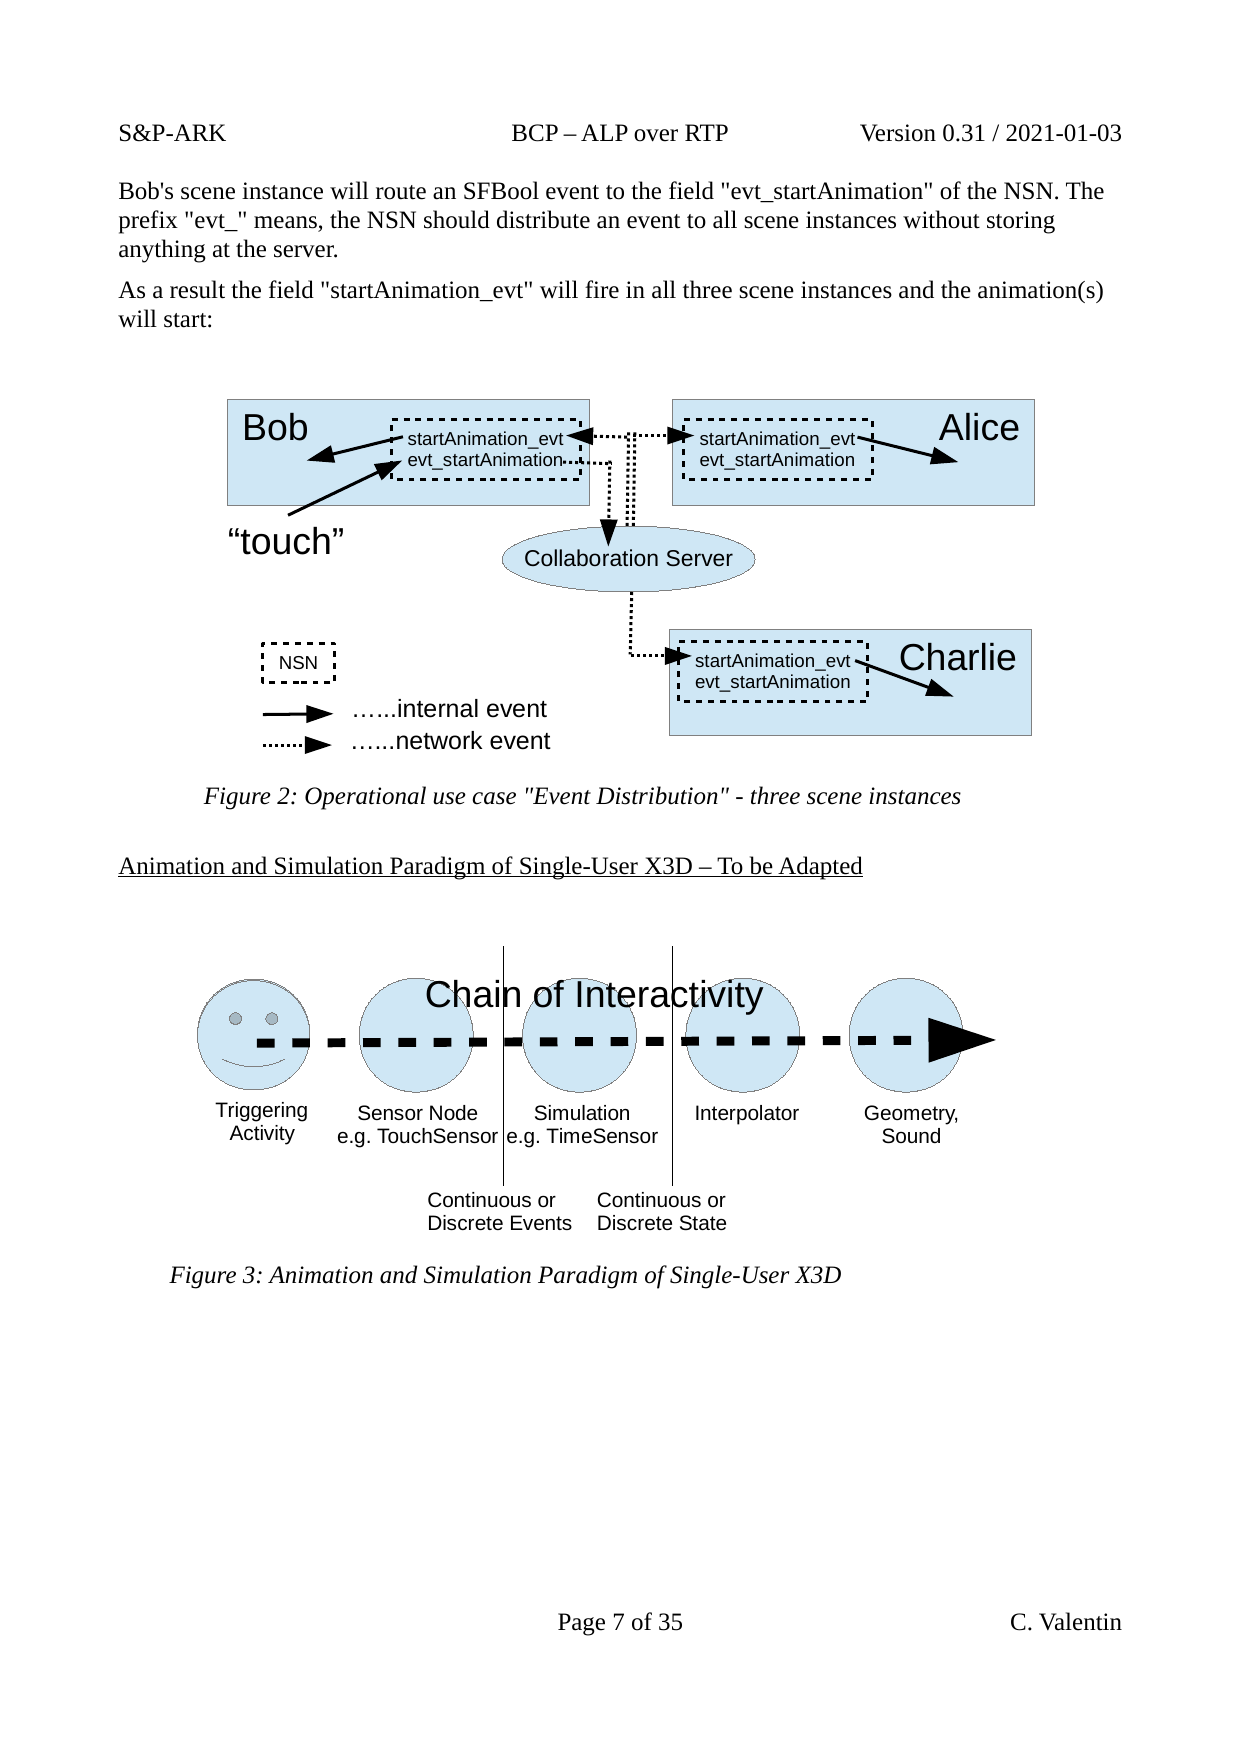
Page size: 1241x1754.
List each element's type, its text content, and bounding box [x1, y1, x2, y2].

text Bob's scene instance will route an SFBool event to the field "evt_startAnimation" of the NSN. The prefix "evt_" means, the NSN should distribute an event to all scene instances without storing anything at the server. [118, 176, 1122, 263]
text Animation and Simulation Paradigm of Single-User X3D – To be Adapted [118, 851, 1122, 880]
text As a result the field "startAnimation_evt" will fire in all three scene instances and the animation(s) will start: [118, 275, 1122, 333]
text Figure 3: Animation and Simulation Paradigm of Single-User X3D [169, 946, 1001, 1289]
text Figure 2: Operational use case "Event Distribution" - three scene instances [204, 399, 1063, 810]
